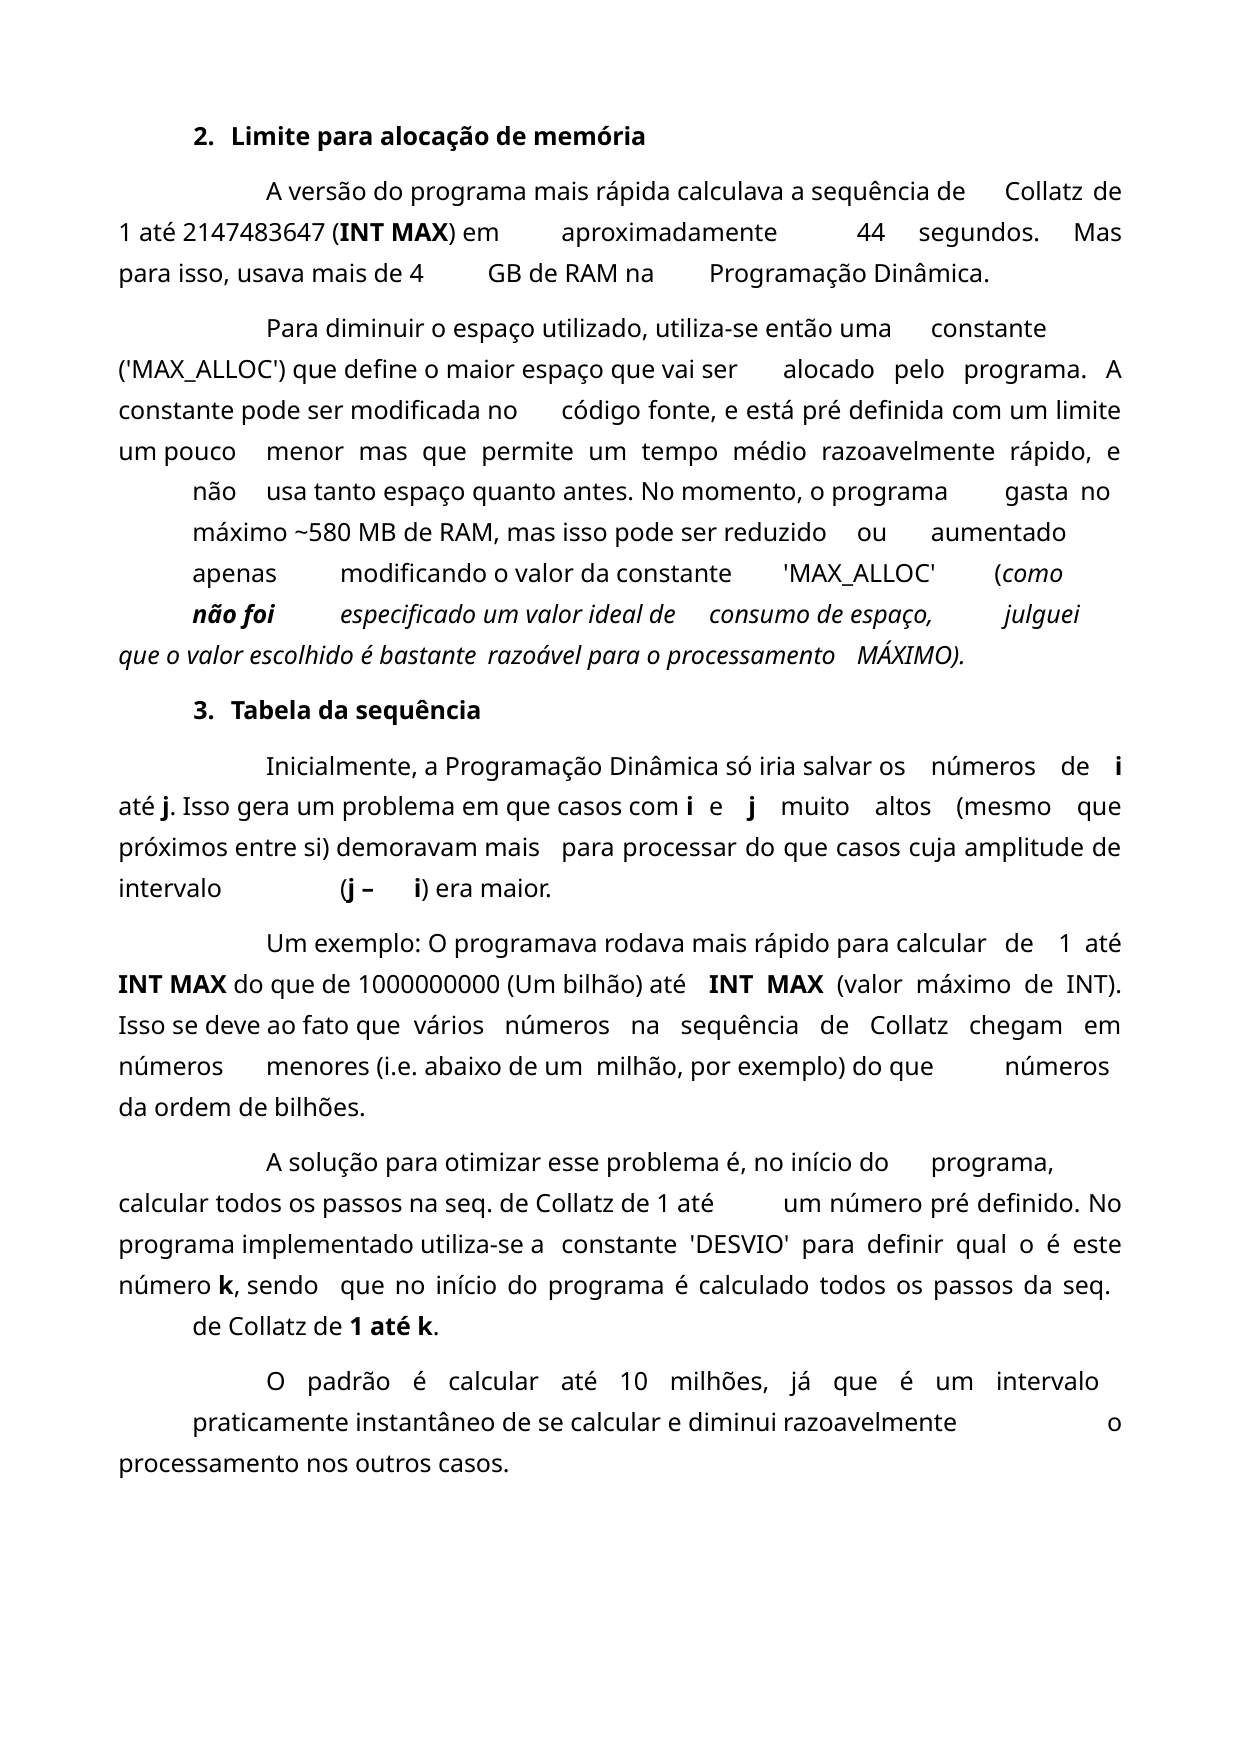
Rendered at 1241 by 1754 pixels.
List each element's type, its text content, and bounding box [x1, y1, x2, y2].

list Tabela da sequência [193, 693, 1122, 727]
text O padrão é calcular até 10 milhões, já que é um intervalo praticamente instantâneo de se calcular e diminui razoavelmente o processamento nos outros casos. [118, 1363, 1122, 1479]
text A solução para otimizar esse problema é, no início do programa, calcular todos os passos na seq. de Collatz de 1 até um número pré definido. No programa implementado utiliza-se a constante 'DESVIO' para definir qual o é este número k, sendo que no início do programa é calculado todos os passos da seq. de Collatz de 1 até k. [118, 1145, 1122, 1342]
list Limite para alocação de memória [193, 118, 1122, 152]
text A versão do programa mais rápida calculava a sequência de Collatz de 1 até 2147483647 (INT MAX) em aproximadamente 44 segundos. Mas para isso, usava mais de 4 GB de RAM na Programação Dinâmica. [118, 173, 1122, 289]
text Inicialmente, a Programação Dinâmica só iria salvar os números de i até j. Isso gera um problema em que casos com i e j muito altos (mesmo que próximos entre si) demoravam mais para processar do que casos cuja amplitude de intervalo (j – i) era maior. [118, 748, 1122, 905]
text Um exemplo: O programava rodava mais rápido para calcular de 1 até INT MAX do que de 1000000000 (Um bilhão) até INT MAX (valor máximo de INT). Isso se deve ao fato que vários números na sequência de Collatz chegam em números menores (i.e. abaixo de um milhão, por exemplo) do que números da ordem de bilhões. [118, 926, 1122, 1123]
text Para diminuir o espaço utilizado, utiliza-se então uma constante ('MAX_ALLOC') que define o maior espaço que vai ser alocado pelo programa. A constante pode ser modificada no código fonte, e está pré definida com um limite um pouco menor mas que permite um tempo médio razoavelmente rápido, e não usa tanto espaço quanto antes. No momento, o programa gasta no máximo ~580 MB de RAM, mas isso pode ser reduzido ou aumentado apenas modificando o valor da constante 'MAX_ALLOC' (como não foi especificado um valor ideal de consumo de espaço, julguei que o valor escolhido é bastante razoável para o processamento MÁXIMO). [118, 311, 1122, 671]
